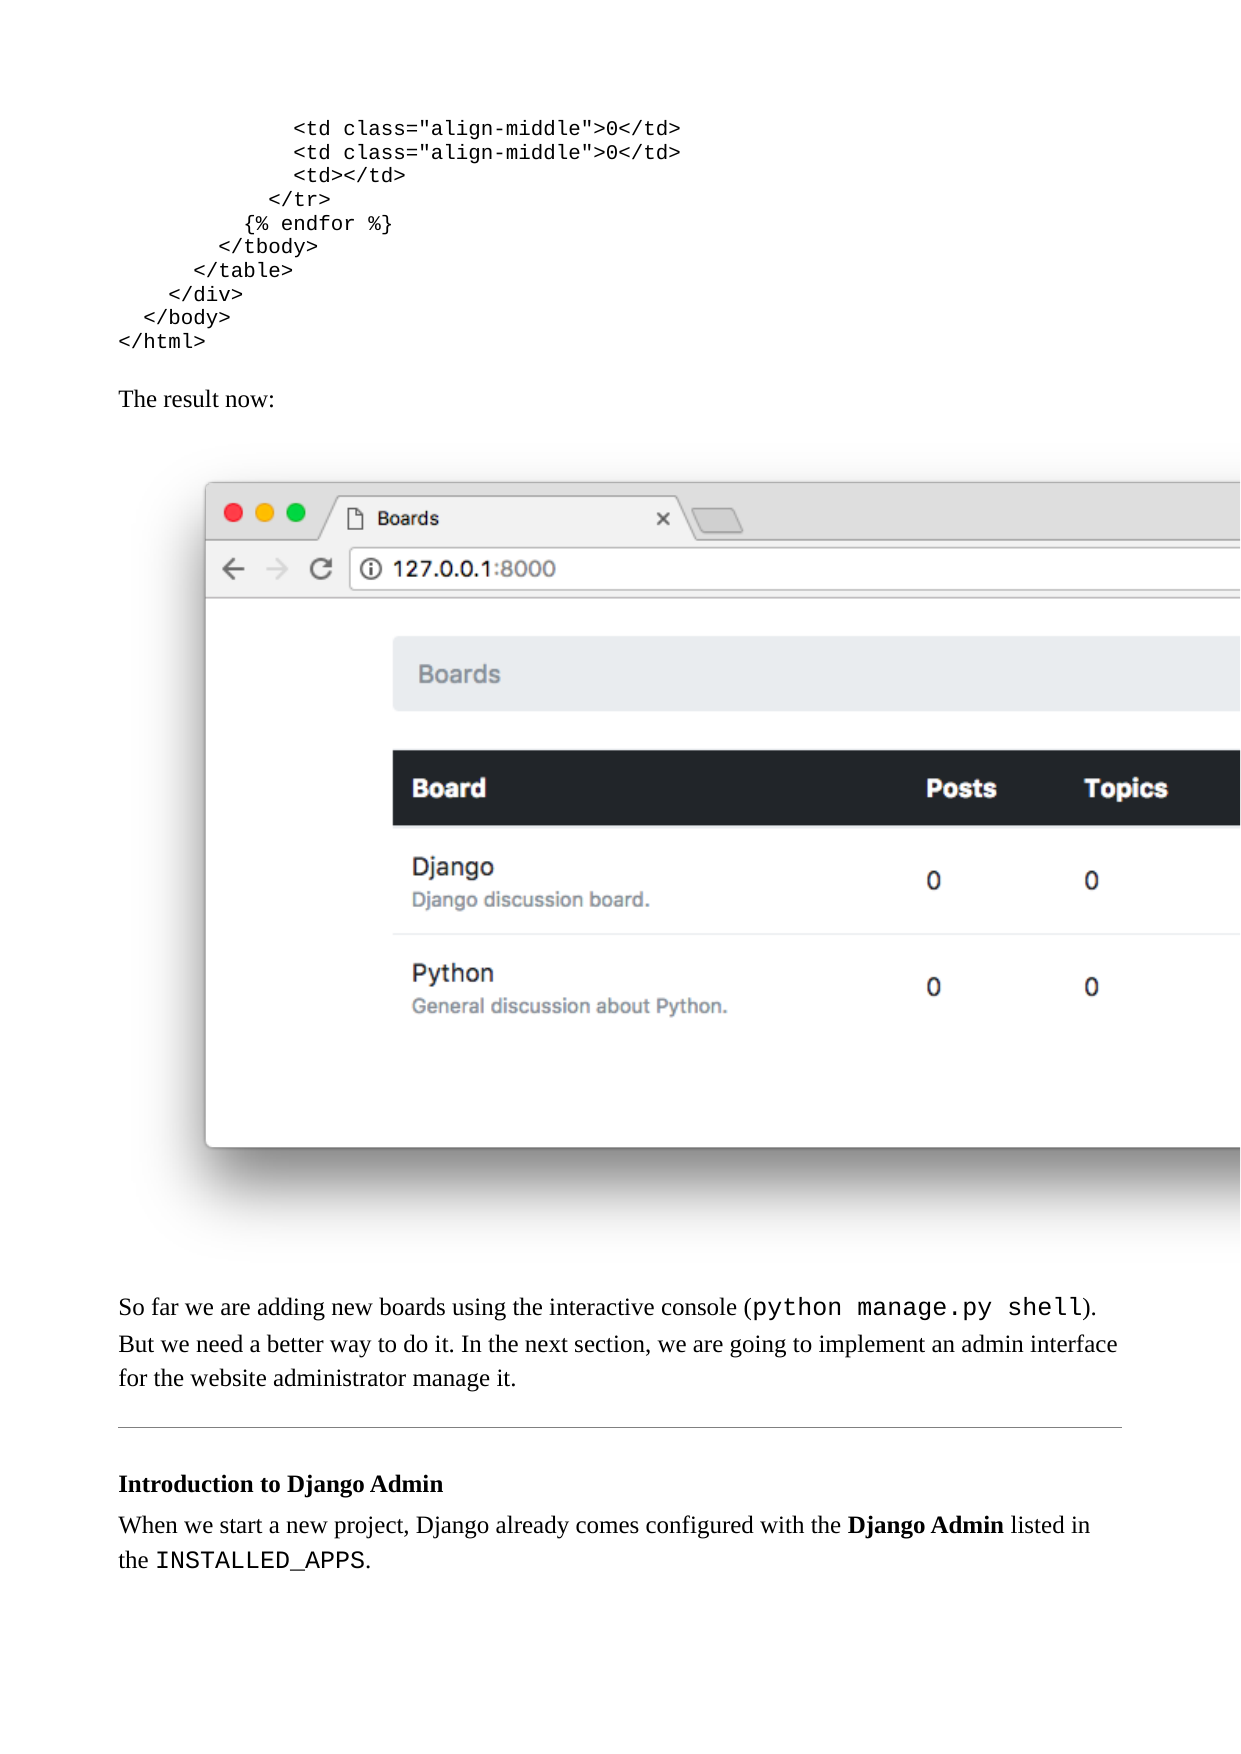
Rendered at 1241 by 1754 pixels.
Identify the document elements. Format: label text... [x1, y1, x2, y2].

text </div> [118, 284, 1122, 307]
picture [118, 433, 1241, 1273]
text <td class="align-middle">0</td> [118, 142, 1122, 165]
text </html> [118, 331, 1122, 354]
text {% endfor %} [118, 213, 1122, 236]
subtitle Introduction to Django Admin [118, 1469, 1122, 1498]
text </body> [118, 307, 1122, 331]
text When we start a new project, Django already comes configured with the Django Admin listed in the INSTALLED_APPS. [118, 1511, 1122, 1576]
text </tr> [118, 189, 1122, 213]
text </table> [118, 260, 1122, 284]
text <td class="align-middle">0</td> [118, 118, 1122, 142]
text The result now: [118, 384, 1122, 413]
text </tbody> [118, 236, 1122, 260]
text <td></td> [118, 165, 1122, 189]
text So far we are adding new boards using the interactive console (python manage.py shell). But we need a better way to do it. In the next section, we are going to implement an admin interface for the website administrator manage it. [118, 1292, 1122, 1392]
